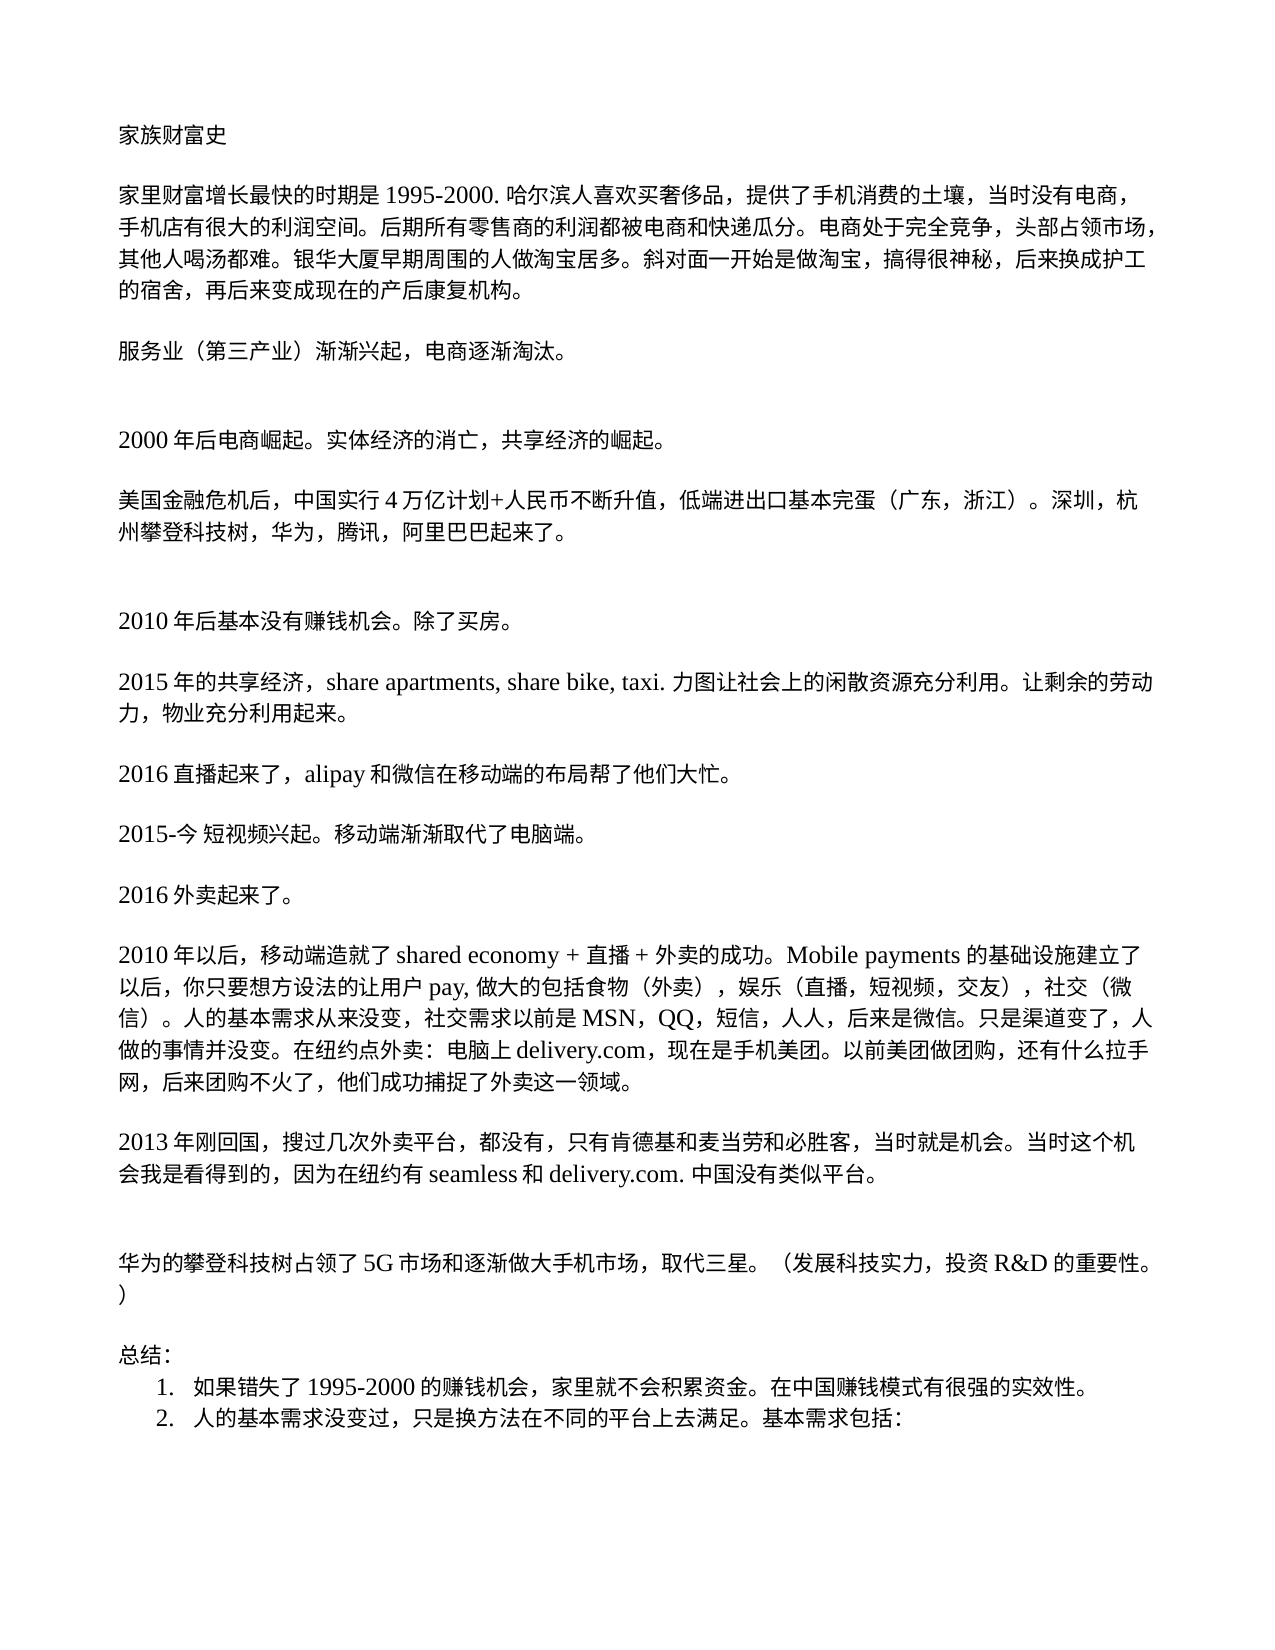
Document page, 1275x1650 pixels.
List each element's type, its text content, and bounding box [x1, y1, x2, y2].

text ） [118, 1278, 1157, 1309]
text 华为的攀登科技树占领了5G市场和逐渐做大手机市场，取代三星。（发展科技实力，投资R&D的重要性。 [118, 1246, 1157, 1278]
text 总结： [118, 1338, 1157, 1370]
text 2013年刚回国，搜过几次外卖平台，都没有，只有肯德基和麦当劳和必胜客，当时就是机会。当时这个机会我是看得到的，因为在纽约有seamless和delivery.com. 中国没有类似平台。 [118, 1125, 1157, 1188]
text 2010年以后，移动端造就了shared economy + 直播 + 外卖的成功。Mobile payments 的基础设施建立了以后，你只要想方设法的让用户pay, 做大的包括食物（外卖），娱乐（直播，短视频，交友），社交（微信）。人的基本需求从来没变，社交需求以前是MSN，QQ，短信，人人，后来是微信。只是渠道变了，人做的事情并没变。在纽约点外卖：电脑上delivery.com，现在是手机美团。以前美团做团购，还有什么拉手网，后来团购不火了，他们成功捕捉了外卖这一领域。 [118, 938, 1157, 1096]
text 2015-今 短视频兴起。移动端渐渐取代了电脑端。 [118, 817, 1157, 849]
text 美国金融危机后，中国实行4万亿计划+人民币不断升值，低端进出口基本完蛋（广东，浙江）。深圳，杭州攀登科技树，华为，腾讯，阿里巴巴起来了。 [118, 483, 1157, 547]
text 2016直播起来了，alipay和微信在移动端的布局帮了他们大忙。 [118, 757, 1157, 788]
text 家族财富史 [118, 118, 1157, 150]
text 2010年后基本没有赚钱机会。除了买房。 [118, 604, 1157, 636]
text 家里财富增长最快的时期是1995-2000. 哈尔滨人喜欢买奢侈品，提供了手机消费的土壤，当时没有电商，手机店有很大的利润空间。后期所有零售商的利润都被电商和快递瓜分。电商处于完全竞争，头部占领市场，其他人喝汤都难。银华大厦早期周围的人做淘宝居多。斜对面一开始是做淘宝，搞得很神秘，后来换成护工的宿舍，再后来变成现在的产后康复机构。 [118, 178, 1157, 305]
text 服务业（第三产业）渐渐兴起，电商逐渐淘汰。 [118, 334, 1157, 366]
list 人的基本需求没变过，只是换方法在不同的平台上去满足。基本需求包括： [156, 1401, 1157, 1433]
text 2016外卖起来了。 [118, 878, 1157, 909]
list 如果错失了1995-2000的赚钱机会，家里就不会积累资金。在中国赚钱模式有很强的实效性。 [156, 1370, 1157, 1401]
text 2015年的共享经济，share apartments, share bike, taxi. 力图让社会上的闲散资源充分利用。让剩余的劳动力，物业充分利用起来。 [118, 665, 1157, 728]
text 2000年后电商崛起。实体经济的消亡，共享经济的崛起。 [118, 423, 1157, 455]
